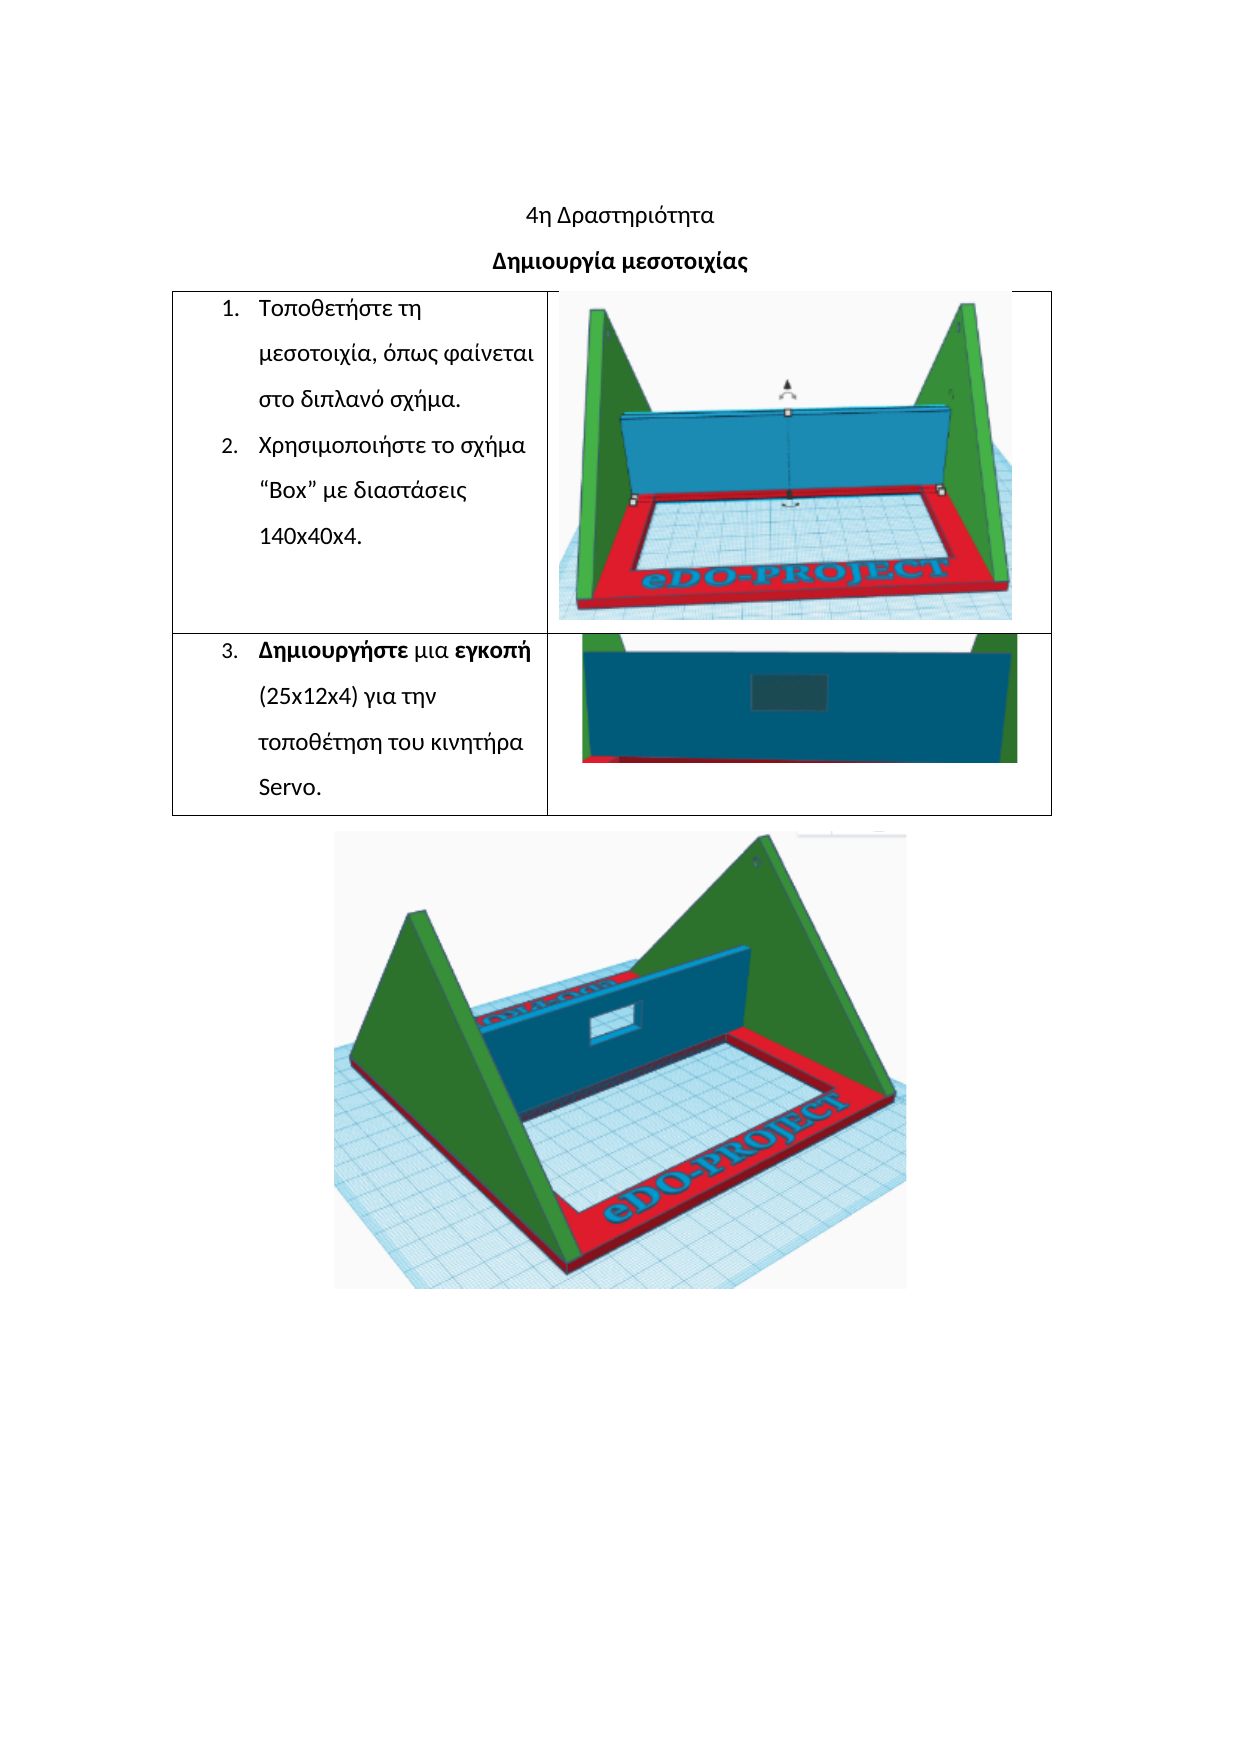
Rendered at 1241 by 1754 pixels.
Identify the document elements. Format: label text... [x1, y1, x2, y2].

text 4η Δραστηριότητα [187, 199, 1053, 230]
table_cell [548, 634, 1051, 815]
text Δημιουργία μεσοτοιχίας [187, 245, 1053, 276]
table_header Τοποθετήστε τη μεσοτοιχία, όπως φαίνεται στο διπλανό σχήμα. Χρησιμοποιήστε το σχήμα “Box” με διαστάσεις 140x40x4. [173, 292, 547, 633]
table_cell Δημιουργήστε μια εγκοπή (25x12x4) για την τοποθέτηση του κινητήρα Servo. [173, 634, 547, 815]
table_header [548, 292, 1051, 633]
